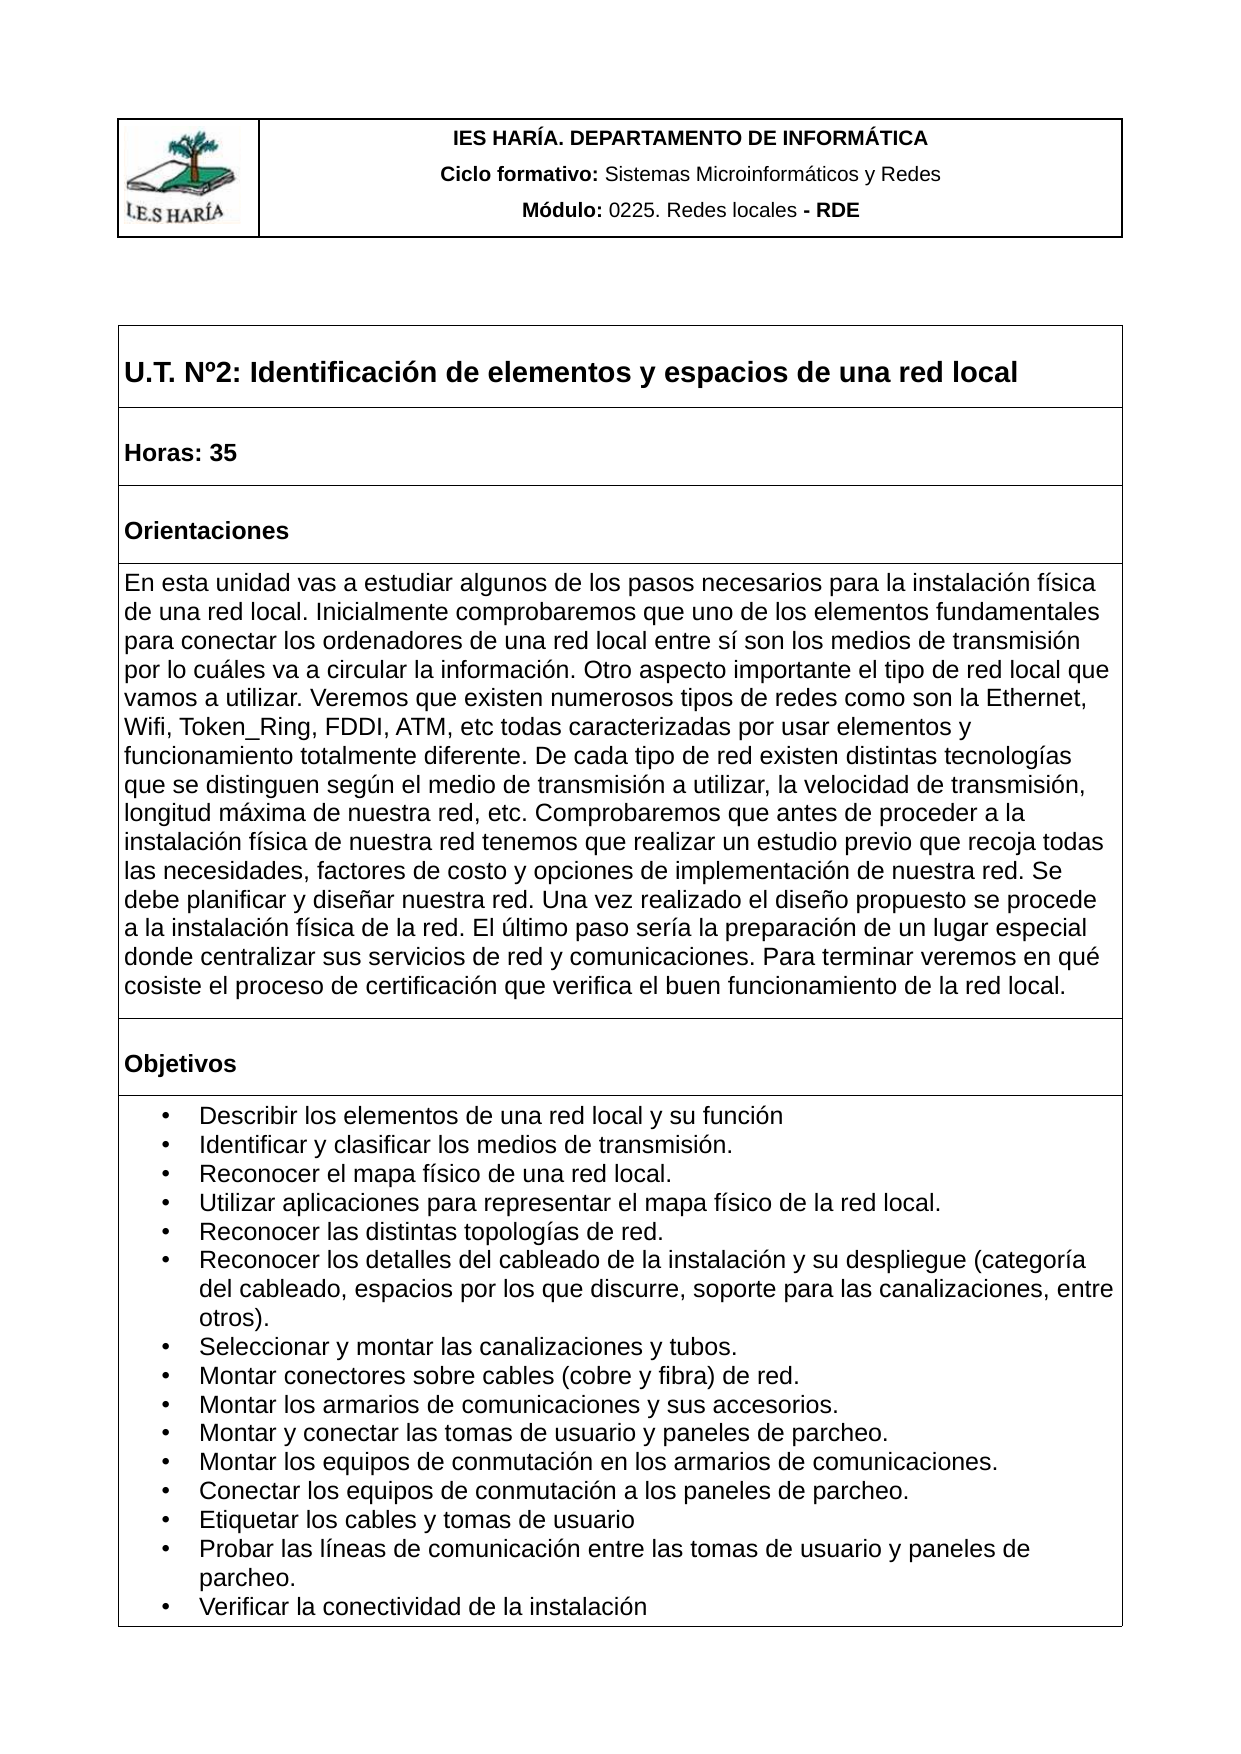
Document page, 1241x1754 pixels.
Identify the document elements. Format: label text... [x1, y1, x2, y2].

table_cell Describir los elementos de una red local y su función Identificar y clasificar los medios de transmisión. Reconocer el mapa físico de una red local. Utilizar aplicaciones para representar el mapa físico de la red local. Reconocer las distintas topologías de red. Reconocer los detalles del cableado de la instalación y su despliegue (categoría del cableado, espacios por los que discurre, soporte para las canalizaciones, entre otros). Seleccionar y montar las canalizaciones y tubos. Montar conectores sobre cables (cobre y fibra) de red. Montar los armarios de comunicaciones y sus accesorios. Montar y conectar las tomas de usuario y paneles de parcheo. Montar los equipos de conmutación en los armarios de comunicaciones. Conectar los equipos de conmutación a los paneles de parcheo. Etiquetar los cables y tomas de usuario Probar las líneas de comunicación entre las tomas de usuario y paneles de parcheo. Verificar la conectividad de la instalación Trabajar con la calidad y seguridad requeridas. Certificar los distintos elementos de las redes locales siguiendo la normativa vigente. [119, 1096, 1122, 1626]
picture [123, 126, 241, 224]
table_header U.T. Nº2: Identificación de elementos y espacios de una red local [119, 326, 1122, 407]
table_cell En esta unidad vas a estudiar algunos de los pasos necesarios para la instalación física de una red local. Inicialmente comprobaremos que uno de los elementos fundamentales para conectar los ordenadores de una red local entre sí son los medios de transmisión por lo cuáles va a circular la información. Otro aspecto importante el tipo de red local que vamos a utilizar. Veremos que existen numerosos tipos de redes como son la Ethernet, Wifi, Token_Ring, FDDI, ATM, etc todas caracterizadas por usar elementos y funcionamiento totalmente diferente. De cada tipo de red existen distintas tecnologías que se distinguen según el medio de transmisión a utilizar, la velocidad de transmisión, longitud máxima de nuestra red, etc. Comprobaremos que antes de proceder a la instalación física de nuestra red tenemos que realizar un estudio previo que recoja todas las necesidades, factores de costo y opciones de implementación de nuestra red. Se debe planificar y diseñar nuestra red. Una vez realizado el diseño propuesto se procede a la instalación física de la red. El último paso sería la preparación de un lugar especial donde centralizar sus servicios de red y comunicaciones. Para terminar veremos en qué cosiste el proceso de certificación que verifica el buen funcionamiento de la red local. [119, 564, 1122, 1018]
table_cell Horas: 35 [119, 408, 1122, 485]
table_cell Objetivos [119, 1019, 1122, 1095]
table_cell Orientaciones [119, 486, 1122, 562]
